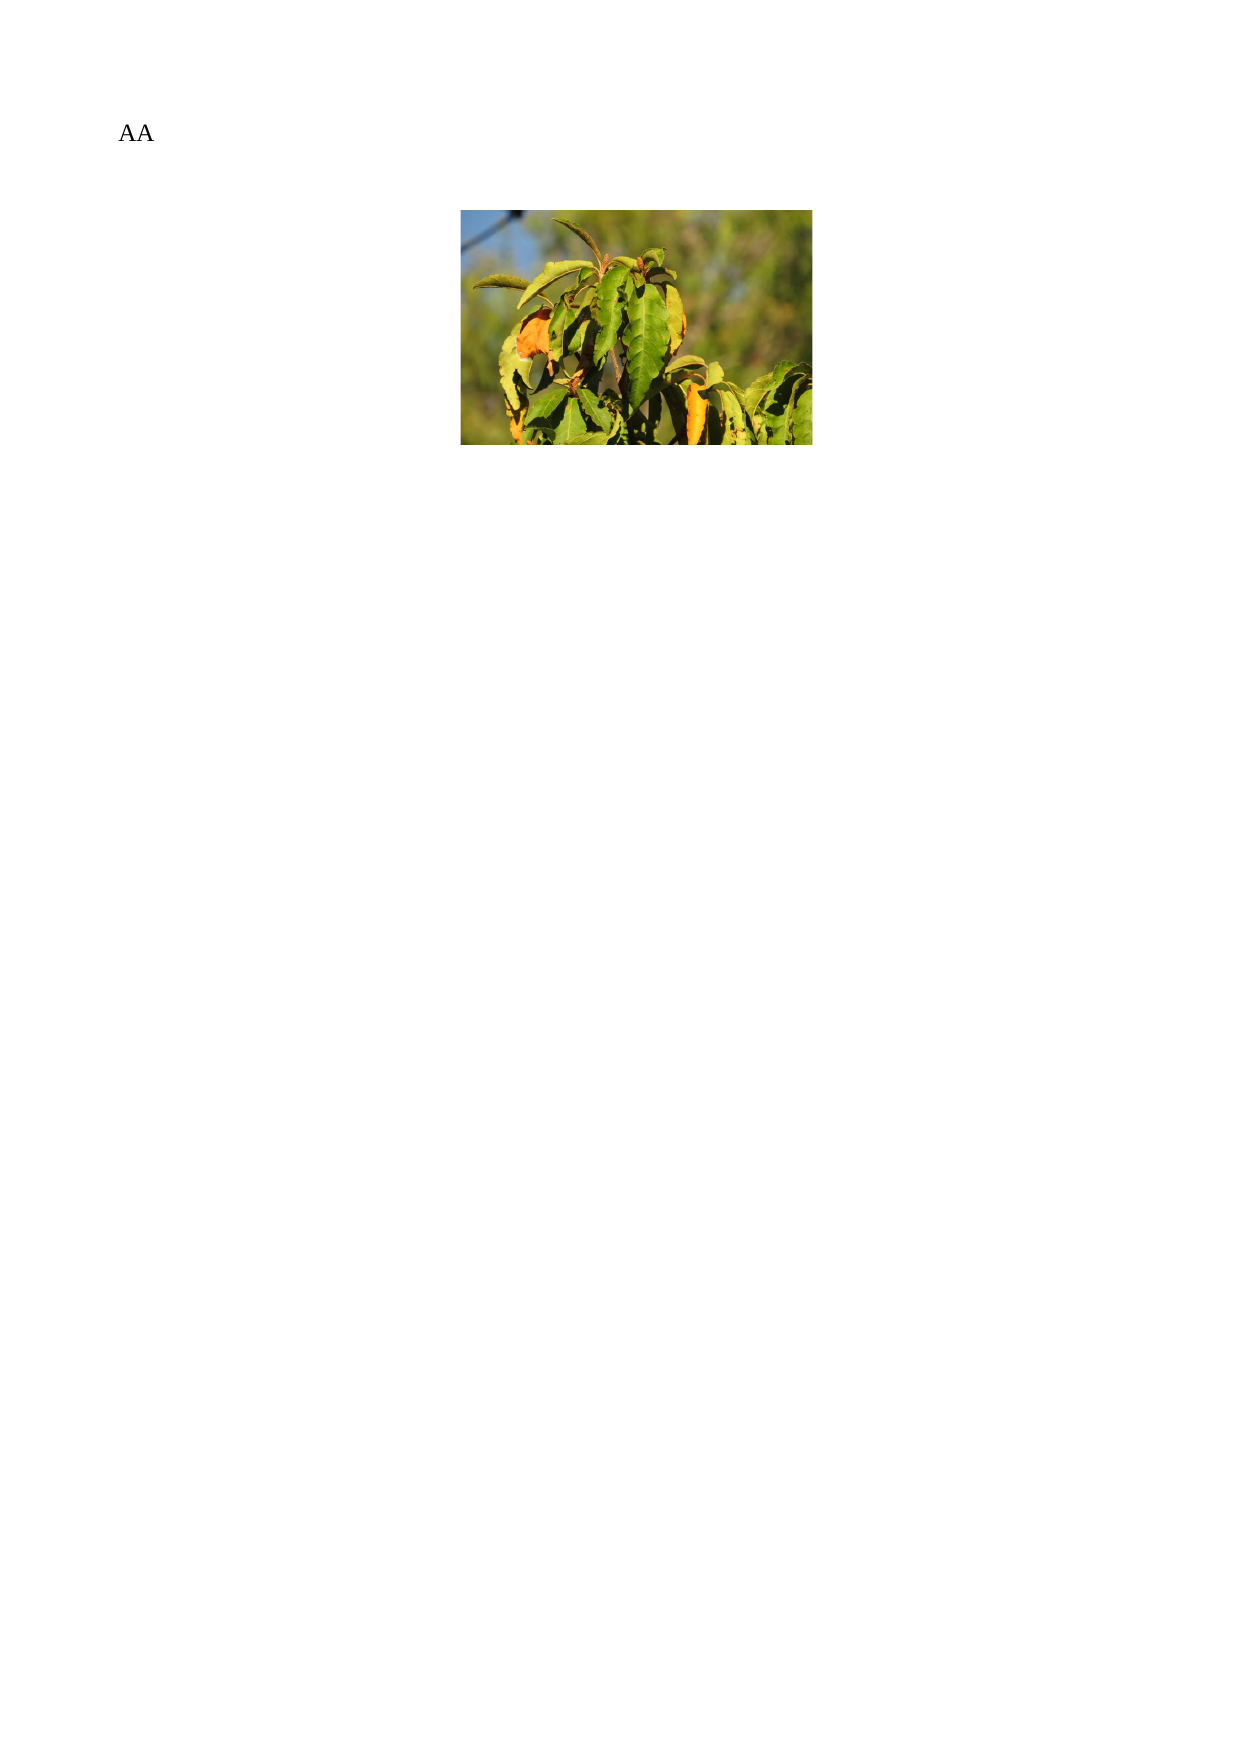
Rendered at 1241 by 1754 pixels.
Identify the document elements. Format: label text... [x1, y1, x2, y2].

picture [460, 210, 813, 445]
text AA [118, 118, 1122, 147]
